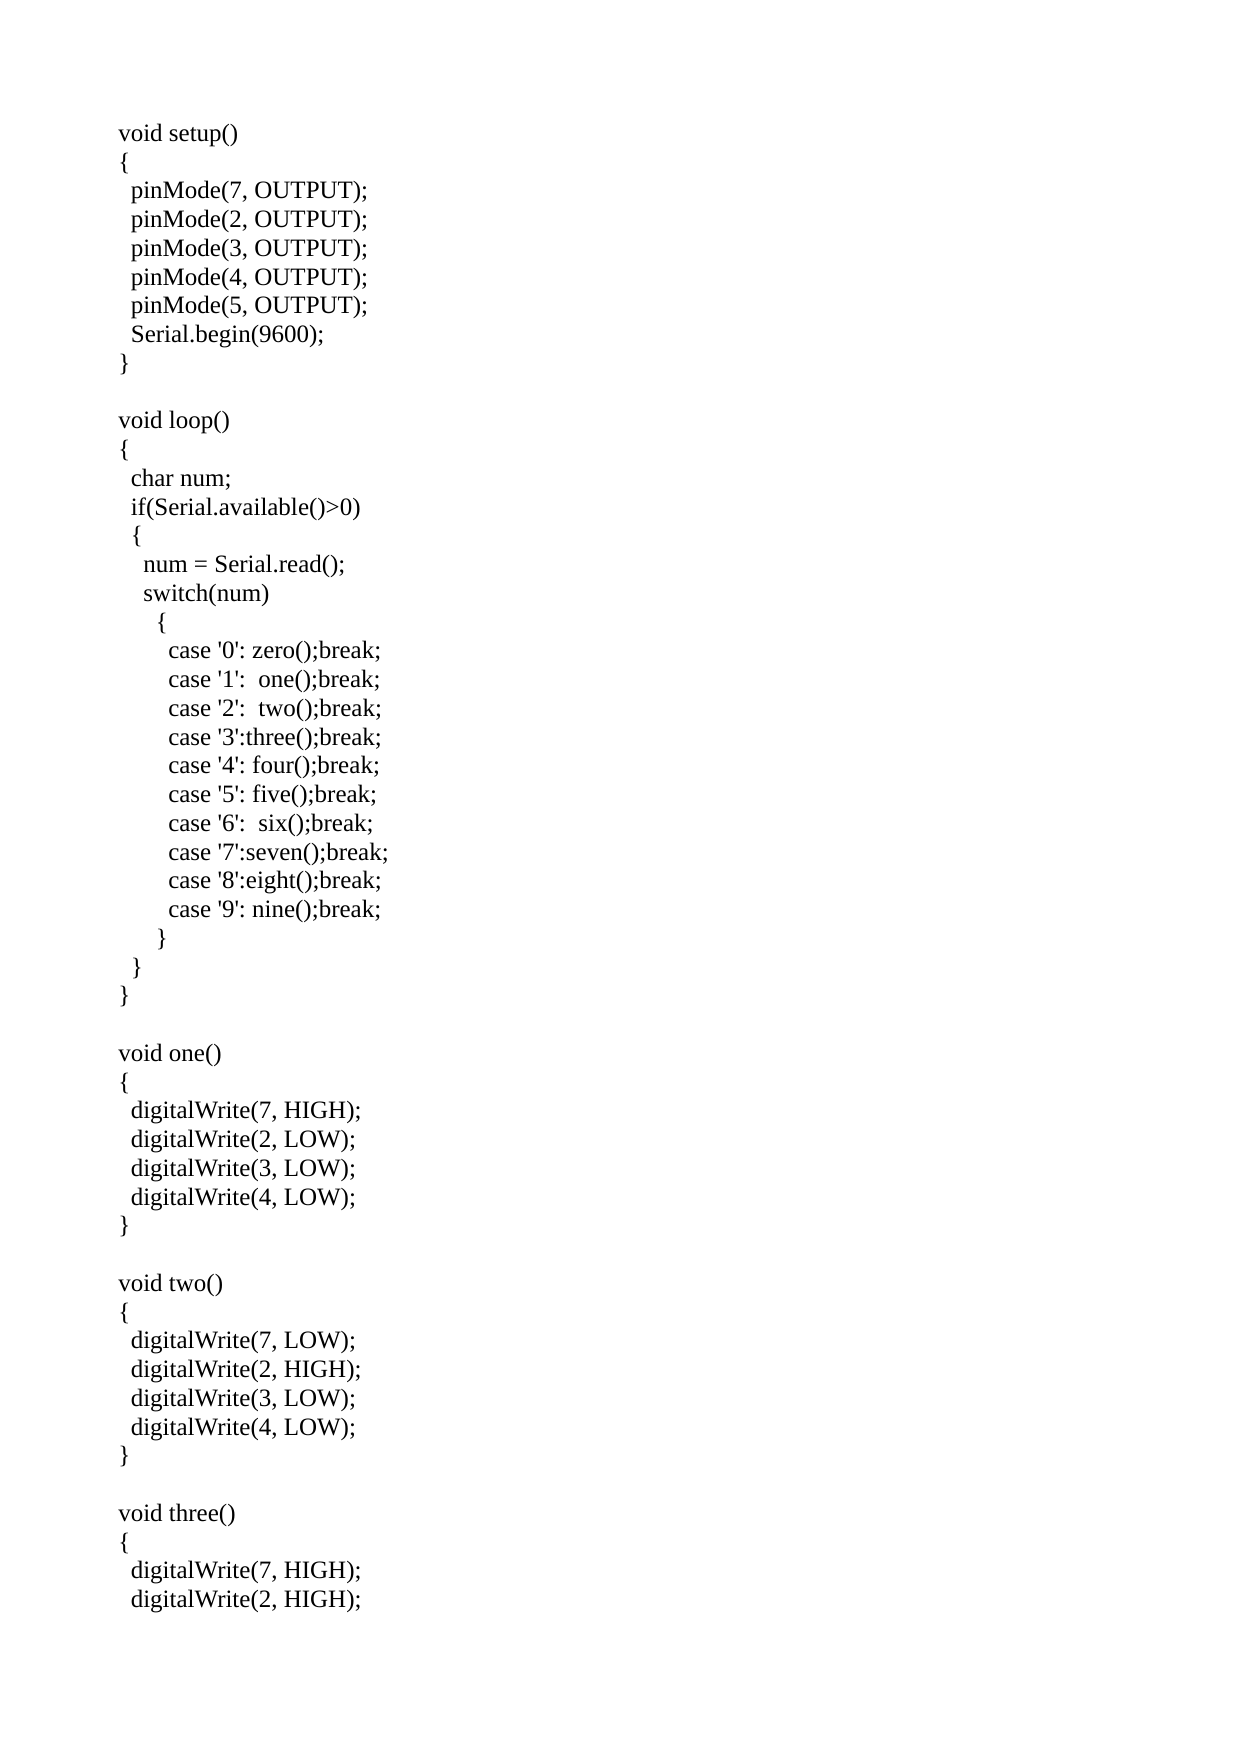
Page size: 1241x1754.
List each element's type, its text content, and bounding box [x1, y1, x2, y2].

text num = Serial.read(); [118, 549, 1122, 578]
text { [118, 521, 1122, 549]
text digitalWrite(7, HIGH); [118, 1096, 1122, 1124]
text void two() [118, 1268, 1122, 1297]
text digitalWrite(4, LOW); [118, 1412, 1122, 1441]
text { [118, 434, 1122, 463]
text pinMode(7, OUTPUT); [118, 176, 1122, 204]
text { [118, 147, 1122, 176]
text } [118, 348, 1122, 377]
text { [118, 1297, 1122, 1326]
text digitalWrite(2, HIGH); [118, 1584, 1122, 1613]
text case '8':eight();break; [118, 866, 1122, 894]
text case '6': six();break; [118, 808, 1122, 837]
text } [118, 952, 1122, 981]
text { [118, 607, 1122, 636]
text case '2': two();break; [118, 693, 1122, 722]
text } [118, 981, 1122, 1009]
text Serial.begin(9600); [118, 319, 1122, 348]
text switch(num) [118, 578, 1122, 607]
text case '9': nine();break; [118, 894, 1122, 923]
text case '1': one();break; [118, 664, 1122, 693]
text void setup() [118, 118, 1122, 147]
text } [118, 1441, 1122, 1469]
text digitalWrite(4, LOW); [118, 1182, 1122, 1211]
text digitalWrite(7, HIGH); [118, 1556, 1122, 1584]
text void loop() [118, 406, 1122, 434]
text } [118, 1211, 1122, 1239]
text { [118, 1067, 1122, 1096]
text digitalWrite(3, LOW); [118, 1383, 1122, 1412]
text case '0': zero();break; [118, 636, 1122, 664]
text pinMode(3, OUTPUT); [118, 233, 1122, 262]
text digitalWrite(3, LOW); [118, 1153, 1122, 1182]
text pinMode(4, OUTPUT); [118, 262, 1122, 291]
text char num; [118, 463, 1122, 492]
text void one() [118, 1038, 1122, 1067]
text digitalWrite(2, LOW); [118, 1124, 1122, 1153]
text { [118, 1527, 1122, 1556]
text case '4': four();break; [118, 751, 1122, 779]
text case '3':three();break; [118, 722, 1122, 751]
text digitalWrite(7, LOW); [118, 1326, 1122, 1354]
text if(Serial.available()>0) [118, 492, 1122, 521]
text pinMode(2, OUTPUT); [118, 204, 1122, 233]
text void three() [118, 1498, 1122, 1527]
text } [118, 923, 1122, 952]
text case '5': five();break; [118, 779, 1122, 808]
text pinMode(5, OUTPUT); [118, 291, 1122, 319]
text digitalWrite(2, HIGH); [118, 1354, 1122, 1383]
text case '7':seven();break; [118, 837, 1122, 866]
